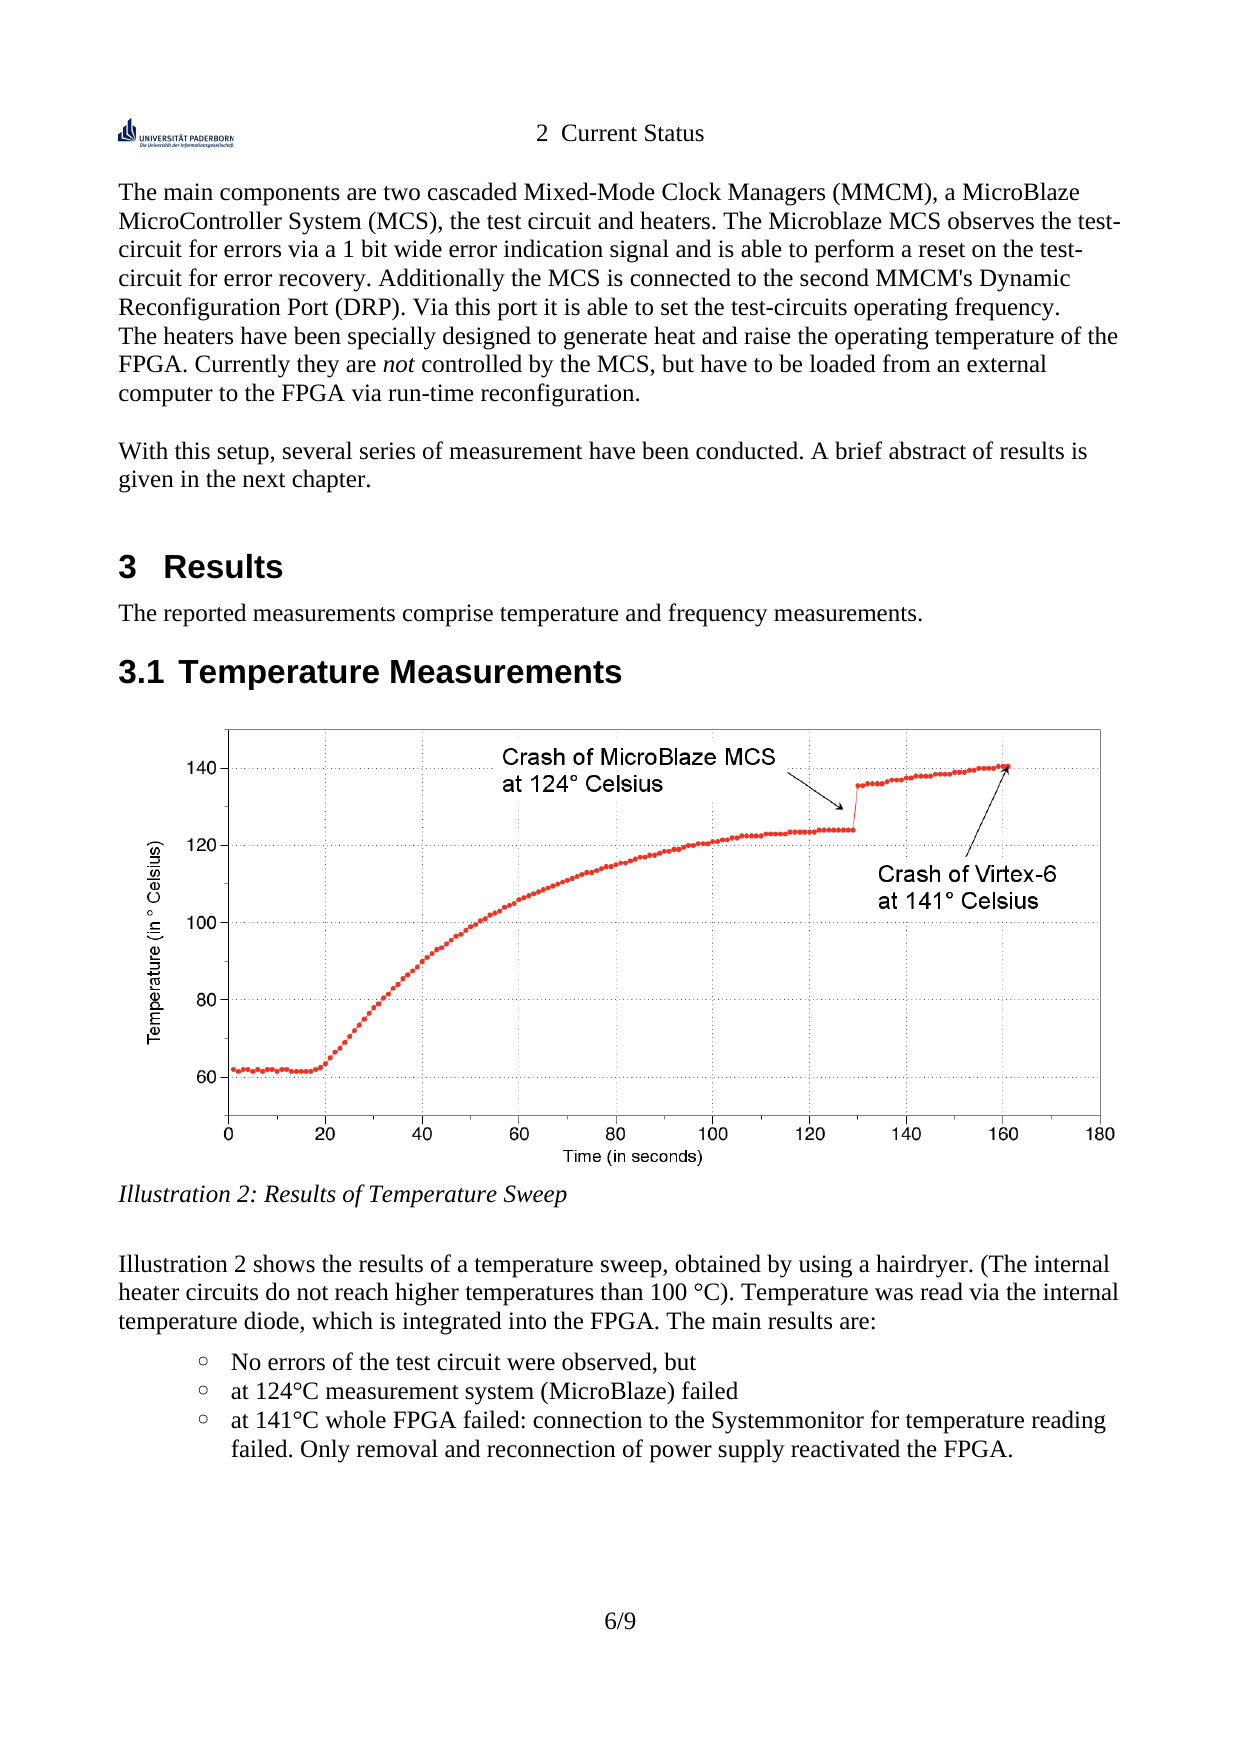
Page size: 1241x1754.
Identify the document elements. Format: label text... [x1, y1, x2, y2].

list at 124°C measurement system (MicroBlaze) failed [193, 1376, 1122, 1405]
text The reported measurements comprise temperature and frequency measurements. [118, 598, 1122, 627]
text The main components are two cascaded Mixed-Mode Clock Managers (MMCM), a MicroBlaze MicroController System (MCS), the test circuit and heaters. The Microblaze MCS observes the test-circuit for errors via a 1 bit wide error indication signal and is able to perform a reset on the test-circuit for error recovery. Additionally the MCS is connected to the second MMCM's Dynamic Reconfiguration Port (DRP). Via this port it is able to set the test-circuits operating frequency. [118, 177, 1122, 321]
subtitle Results [118, 547, 1122, 586]
text The heaters have been specially designed to generate heat and raise the operating temperature of the FPGA. Currently they are not controlled by the MCS, but have to be loaded from an external computer to the FPGA via run-time reconfiguration. [118, 321, 1122, 407]
picture [118, 118, 234, 148]
picture [118, 715, 1123, 1179]
text With this setup, several series of measurement have been conducted. A brief abstract of results is given in the next chapter. [118, 436, 1122, 493]
subtitle Temperature Measurements [118, 652, 1122, 690]
list No errors of the test circuit were observed, but [193, 1347, 1122, 1376]
text Illustration 2 shows the results of a temperature sweep, obtained by using a hairdryer. (The internal heater circuits do not reach higher temperatures than 100 °C). Temperature was read via the internal temperature diode, which is integrated into the FPGA. The main results are: [118, 1249, 1122, 1335]
list at 141°C whole FPGA failed: connection to the Systemmonitor for temperature reading failed. Only removal and reconnection of power supply reactivated the FPGA. [193, 1405, 1122, 1462]
text Illustration 2: Results of Temperature Sweep [118, 1179, 1122, 1207]
